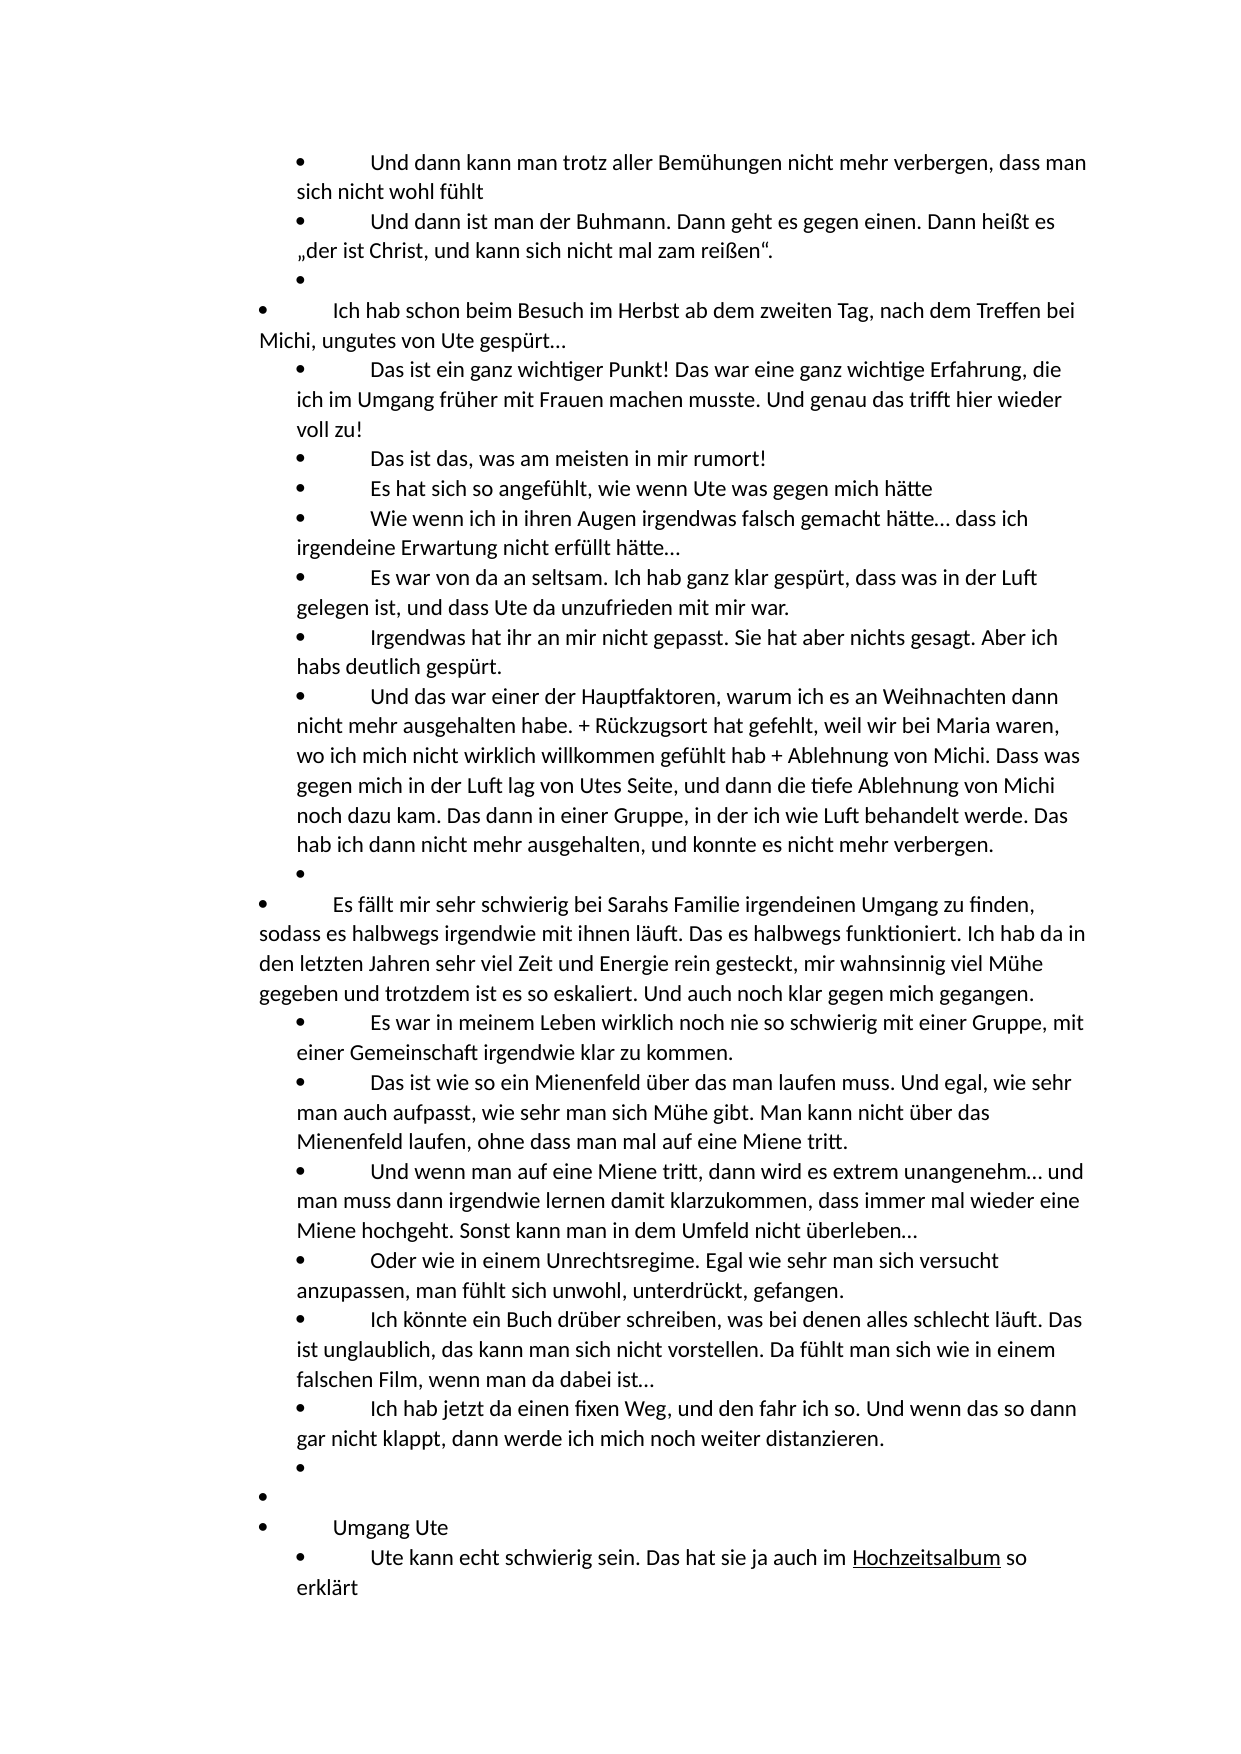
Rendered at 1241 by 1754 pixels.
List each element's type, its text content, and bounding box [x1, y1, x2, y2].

list Es war in meinem Leben wirklich noch nie so schwierig mit einer Gruppe, mit einer Gemeinschaft irgendwie klar zu kommen. [296, 1008, 1093, 1066]
list Und dann kann man trotz aller Bemühungen nicht mehr verbergen, dass man sich nicht wohl fühlt [296, 148, 1093, 205]
list Ute kann echt schwierig sein. Das hat sie ja auch im Hochzeitsalbum so erklärt [296, 1543, 1093, 1601]
list Und das war einer der Hauptfaktoren, warum ich es an Weihnachten dann nicht mehr ausgehalten habe. + Rückzugsort hat gefehlt, weil wir bei Maria waren, wo ich mich nicht wirklich willkommen gefühlt hab + Ablehnung von Michi. Dass was gegen mich in der Luft lag von Utes Seite, und dann die tiefe Ablehnung von Michi noch dazu kam. Das dann in einer Gruppe, in der ich wie Luft behandelt werde. Das hab ich dann nicht mehr ausgehalten, und konnte es nicht mehr verbergen. [296, 682, 1093, 858]
list Oder wie in einem Unrechtsregime. Egal wie sehr man sich versucht anzupassen, man fühlt sich unwohl, unterdrückt, gefangen. [296, 1246, 1093, 1304]
list Es war von da an seltsam. Ich hab ganz klar gespürt, dass was in der Luft gelegen ist, und dass Ute da unzufrieden mit mir war. [296, 563, 1093, 621]
list Das ist wie so ein Mienenfeld über das man laufen muss. Und egal, wie sehr man auch aufpasst, wie sehr man sich Mühe gibt. Man kann nicht über das Mienenfeld laufen, ohne dass man mal auf eine Miene tritt. [296, 1068, 1093, 1155]
list Und dann ist man der Buhmann. Dann geht es gegen einen. Dann heißt es „der ist Christ, und kann sich nicht mal zam reißen“. [296, 207, 1093, 265]
list Das ist das, was am meisten in mir rumort! [296, 444, 1093, 472]
list Das ist ein ganz wichtiger Punkt! Das war eine ganz wichtige Erfahrung, die ich im Umgang früher mit Frauen machen musste. Und genau das trifft hier wieder voll zu! [296, 355, 1093, 443]
list Und wenn man auf eine Miene tritt, dann wird es extrem unangenehm… und man muss dann irgendwie lernen damit klarzukommen, dass immer mal wieder eine Miene hochgeht. Sonst kann man in dem Umfeld nicht überleben… [296, 1157, 1093, 1244]
list Es fällt mir sehr schwierig bei Sarahs Familie irgendeinen Umgang zu finden, sodass es halbwegs irgendwie mit ihnen läuft. Das es halbwegs funktioniert. Ich hab da in den letzten Jahren sehr viel Zeit und Energie rein gesteckt, mir wahnsinnig viel Mühe gegeben und trotzdem ist es so eskaliert. Und auch noch klar gegen mich gegangen. [259, 890, 1093, 1007]
list Umgang Ute [259, 1513, 1093, 1541]
list Wie wenn ich in ihren Augen irgendwas falsch gemacht hätte… dass ich irgendeine Erwartung nicht erfüllt hätte… [296, 504, 1093, 562]
list Ich könnte ein Buch drüber schreiben, was bei denen alles schlecht läuft. Das ist unglaublich, das kann man sich nicht vorstellen. Da fühlt man sich wie in einem falschen Film, wenn man da dabei ist… [296, 1305, 1093, 1393]
list Irgendwas hat ihr an mir nicht gepasst. Sie hat aber nichts gesagt. Aber ich habs deutlich gespürt. [296, 623, 1093, 680]
list Ich hab schon beim Besuch im Herbst ab dem zweiten Tag, nach dem Treffen bei Michi, ungutes von Ute gespürt… [259, 296, 1093, 354]
list Ich hab jetzt da einen fixen Weg, und den fahr ich so. Und wenn das so dann gar nicht klappt, dann werde ich mich noch weiter distanzieren. [296, 1394, 1093, 1452]
list Es hat sich so angefühlt, wie wenn Ute was gegen mich hätte [296, 474, 1093, 502]
